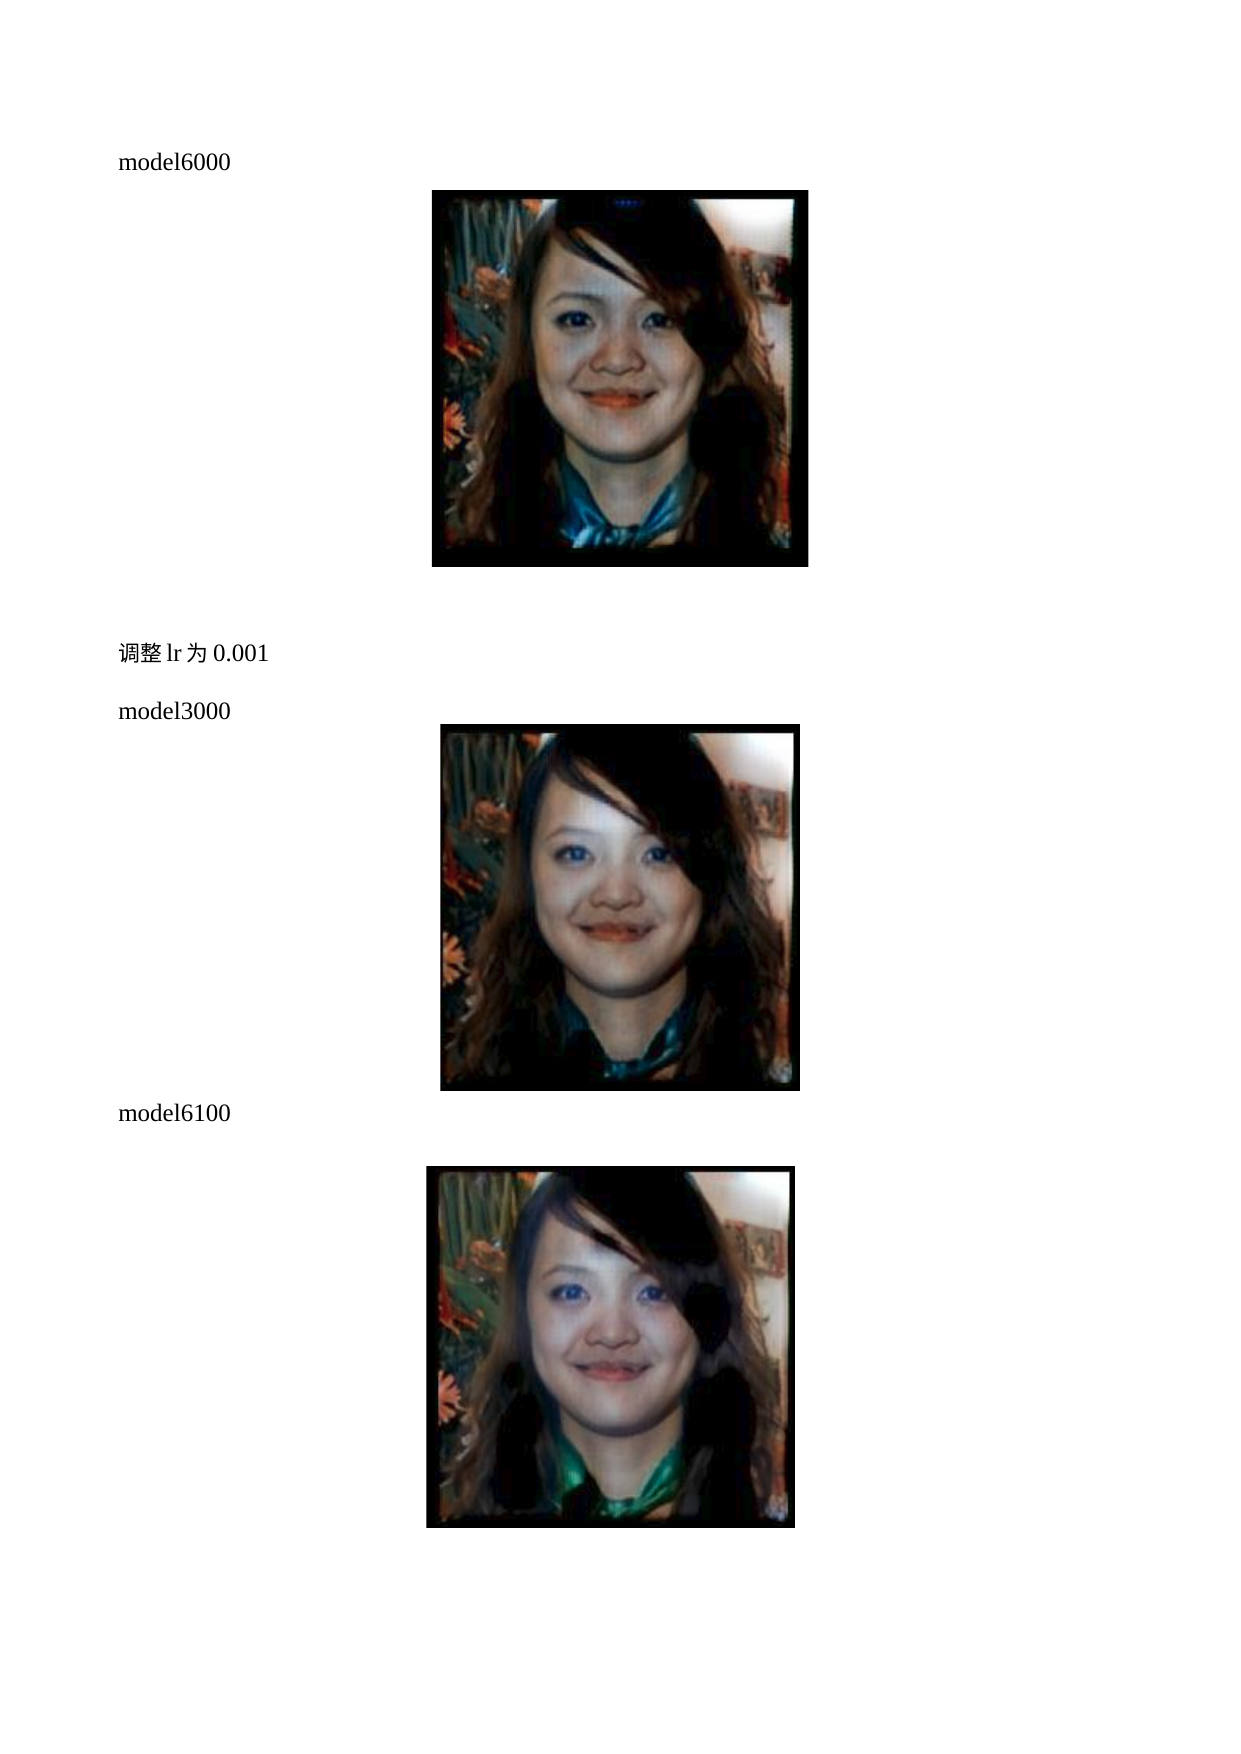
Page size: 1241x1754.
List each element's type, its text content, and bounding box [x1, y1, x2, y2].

text model6000 [118, 147, 1122, 176]
picture [440, 724, 800, 1091]
picture [431, 190, 809, 567]
text 调整lr为0.001 [118, 636, 1122, 667]
text model3000 [118, 696, 1122, 725]
text model6100 [118, 1098, 1122, 1127]
picture [426, 1166, 795, 1528]
